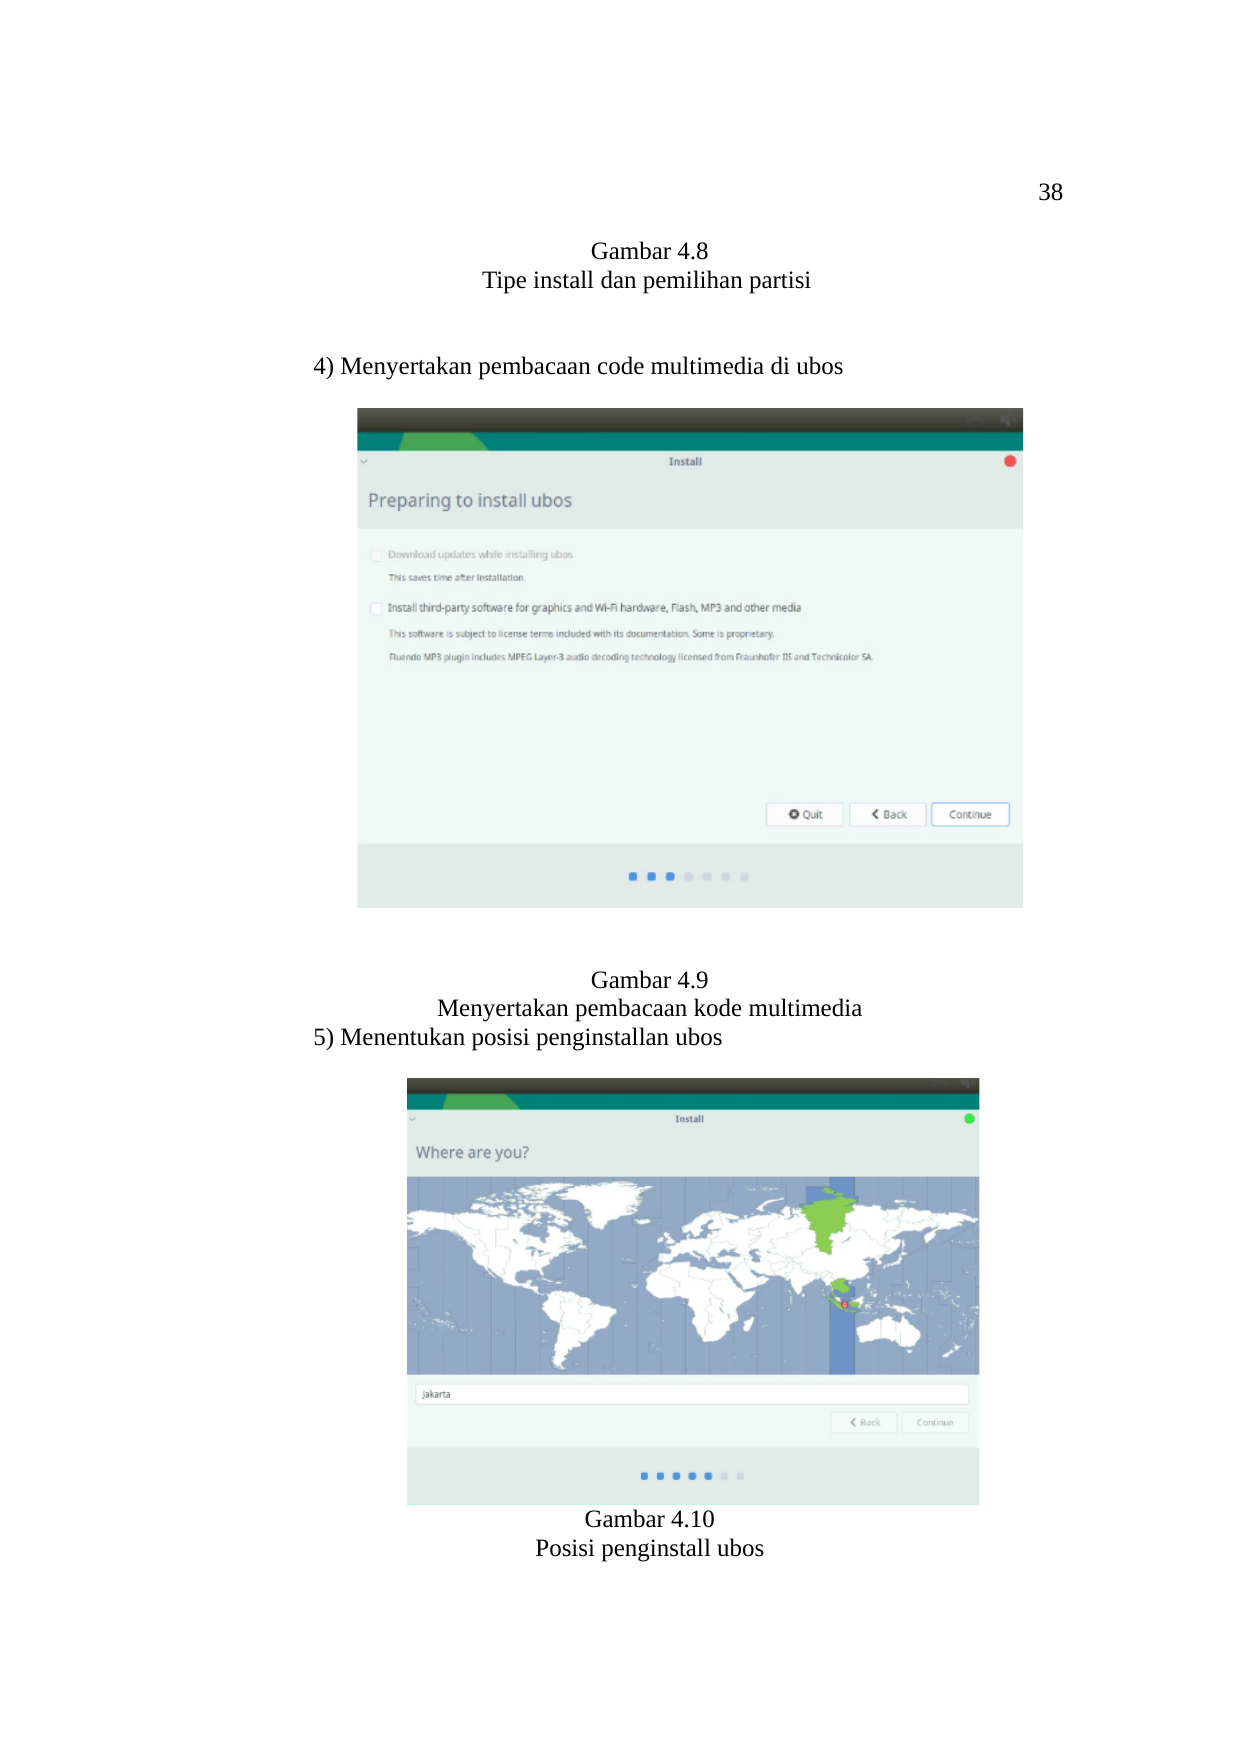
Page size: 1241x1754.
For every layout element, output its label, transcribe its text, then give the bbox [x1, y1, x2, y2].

text 5) Menentukan posisi penginstallan ubos [313, 1022, 1063, 1051]
text Gambar 4.9 [236, 965, 1063, 993]
picture [407, 1078, 980, 1505]
text Gambar 4.8 [236, 236, 1063, 265]
text Menyertakan pembacaan kode multimedia [236, 993, 1063, 1022]
text Posisi penginstall ubos [236, 1533, 1063, 1562]
picture [357, 408, 1024, 908]
text Tipe install dan pemilihan partisi [236, 265, 1063, 294]
text 4) Menyertakan pembacaan code multimedia di ubos [313, 351, 1063, 380]
text Gambar 4.10 [236, 1065, 1063, 1533]
